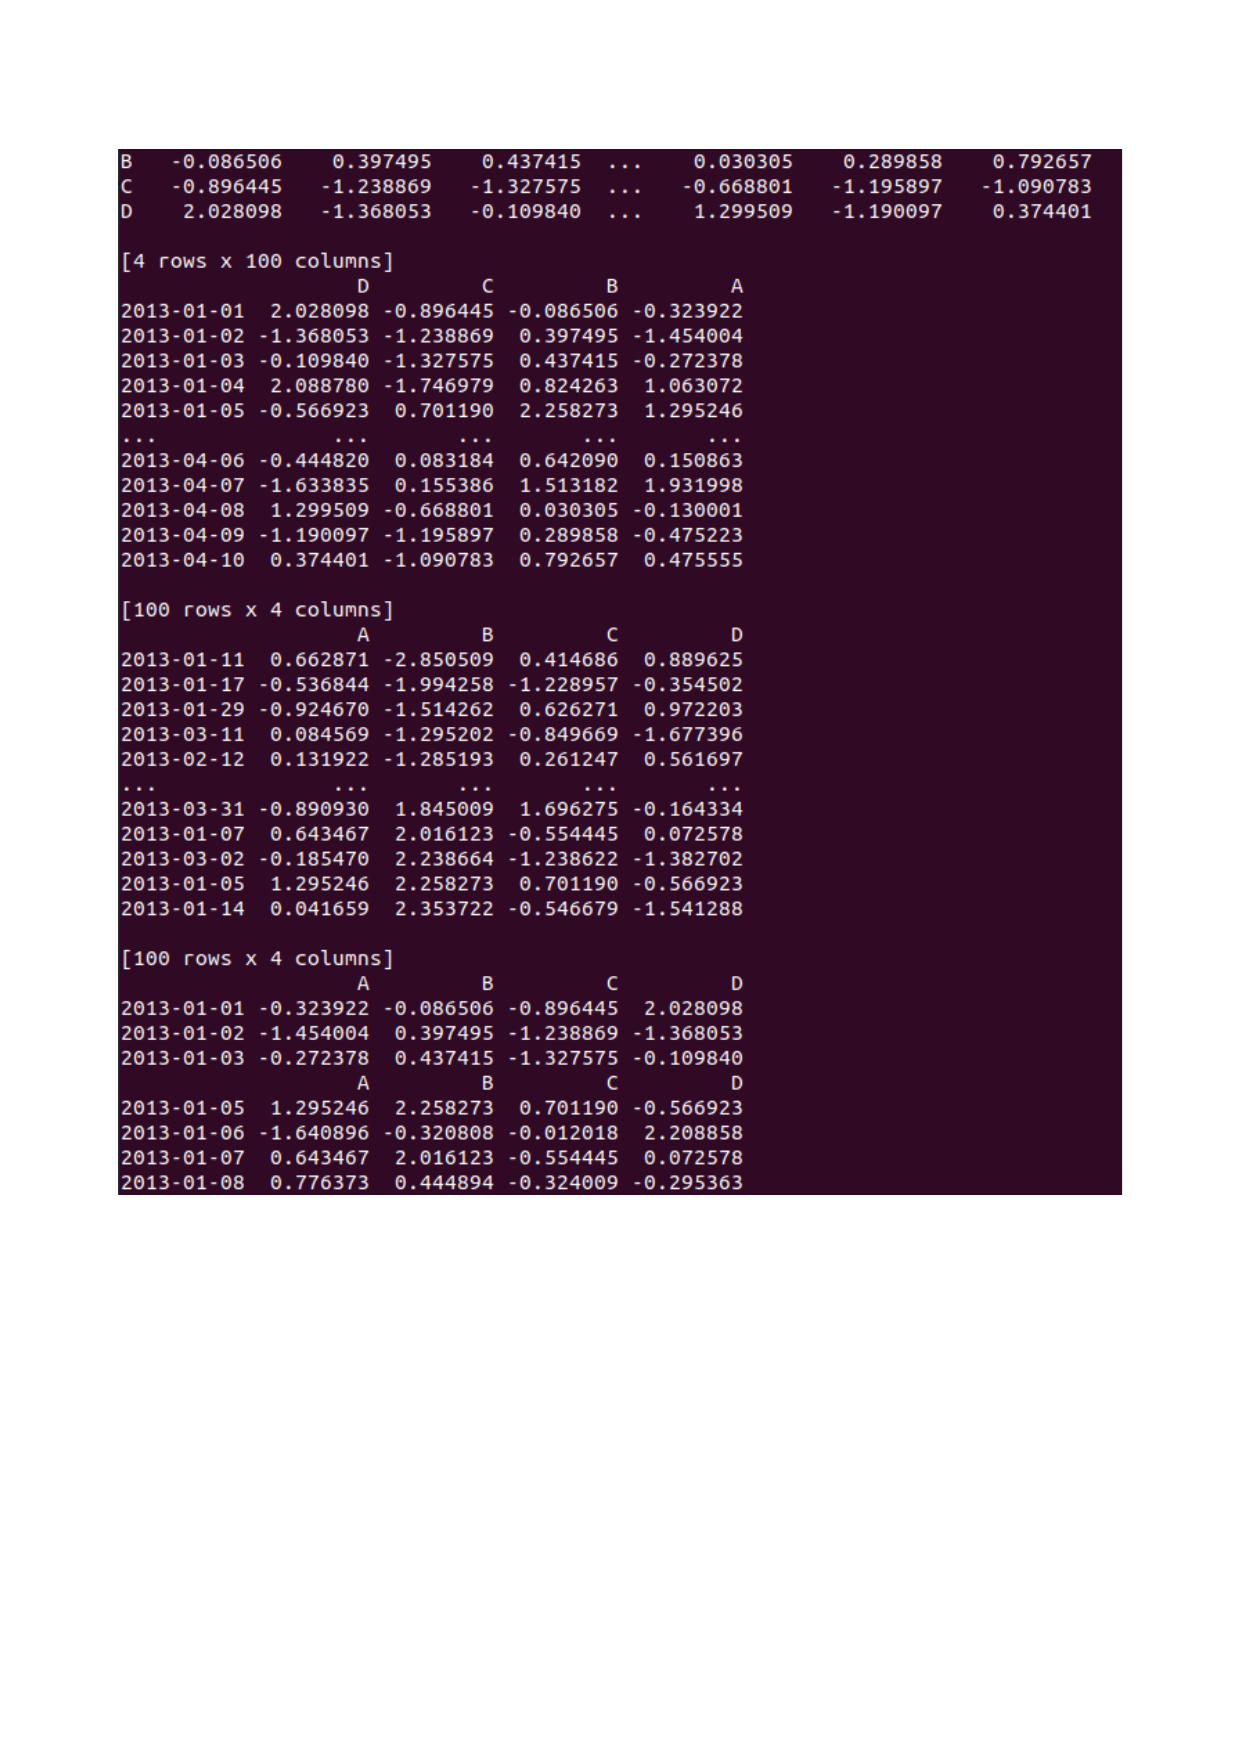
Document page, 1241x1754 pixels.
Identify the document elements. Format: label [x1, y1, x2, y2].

picture [118, 149, 1123, 1195]
